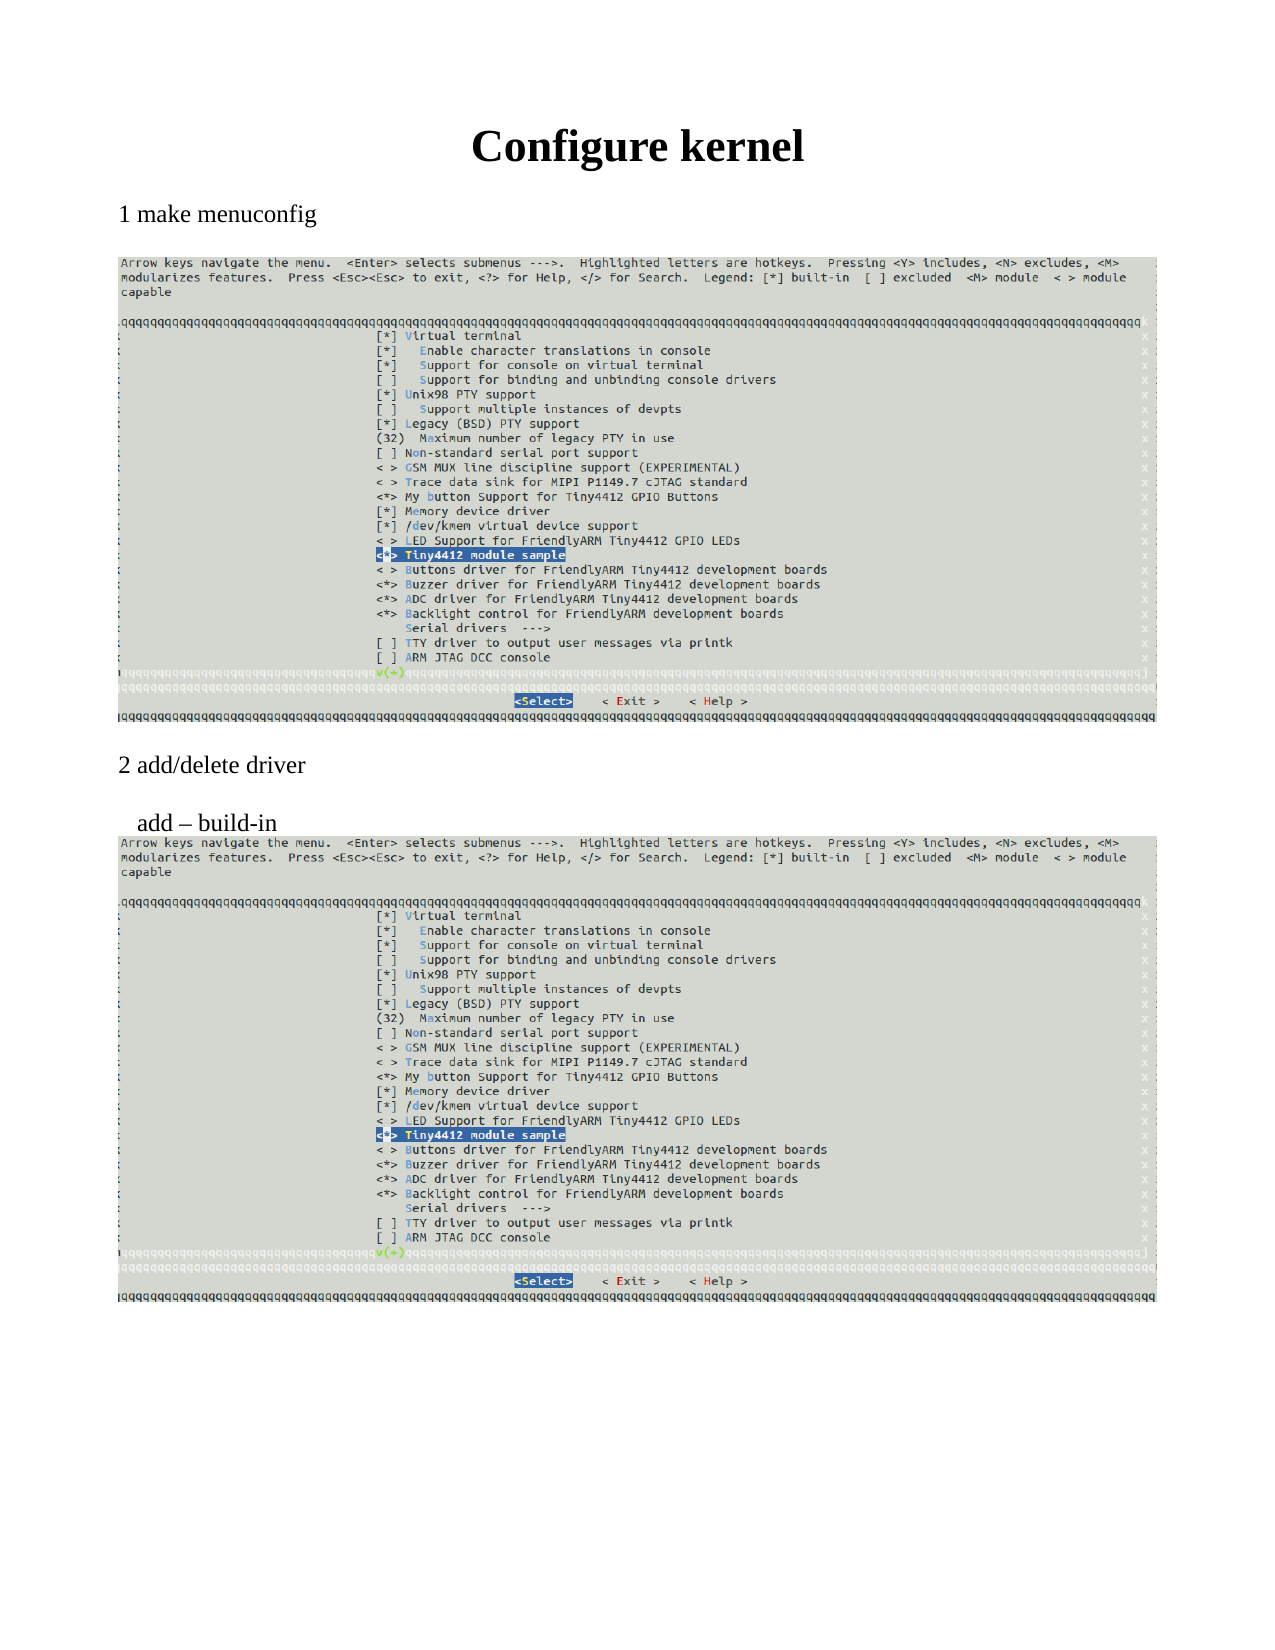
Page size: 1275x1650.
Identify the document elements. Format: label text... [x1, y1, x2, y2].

text 1 make menuconfig [118, 199, 1157, 228]
text add – build-in [118, 808, 1157, 836]
text Configure kernel [118, 118, 1157, 171]
text 2 add/delete driver [118, 751, 1157, 779]
picture [118, 836, 1157, 1302]
picture [118, 257, 1157, 722]
